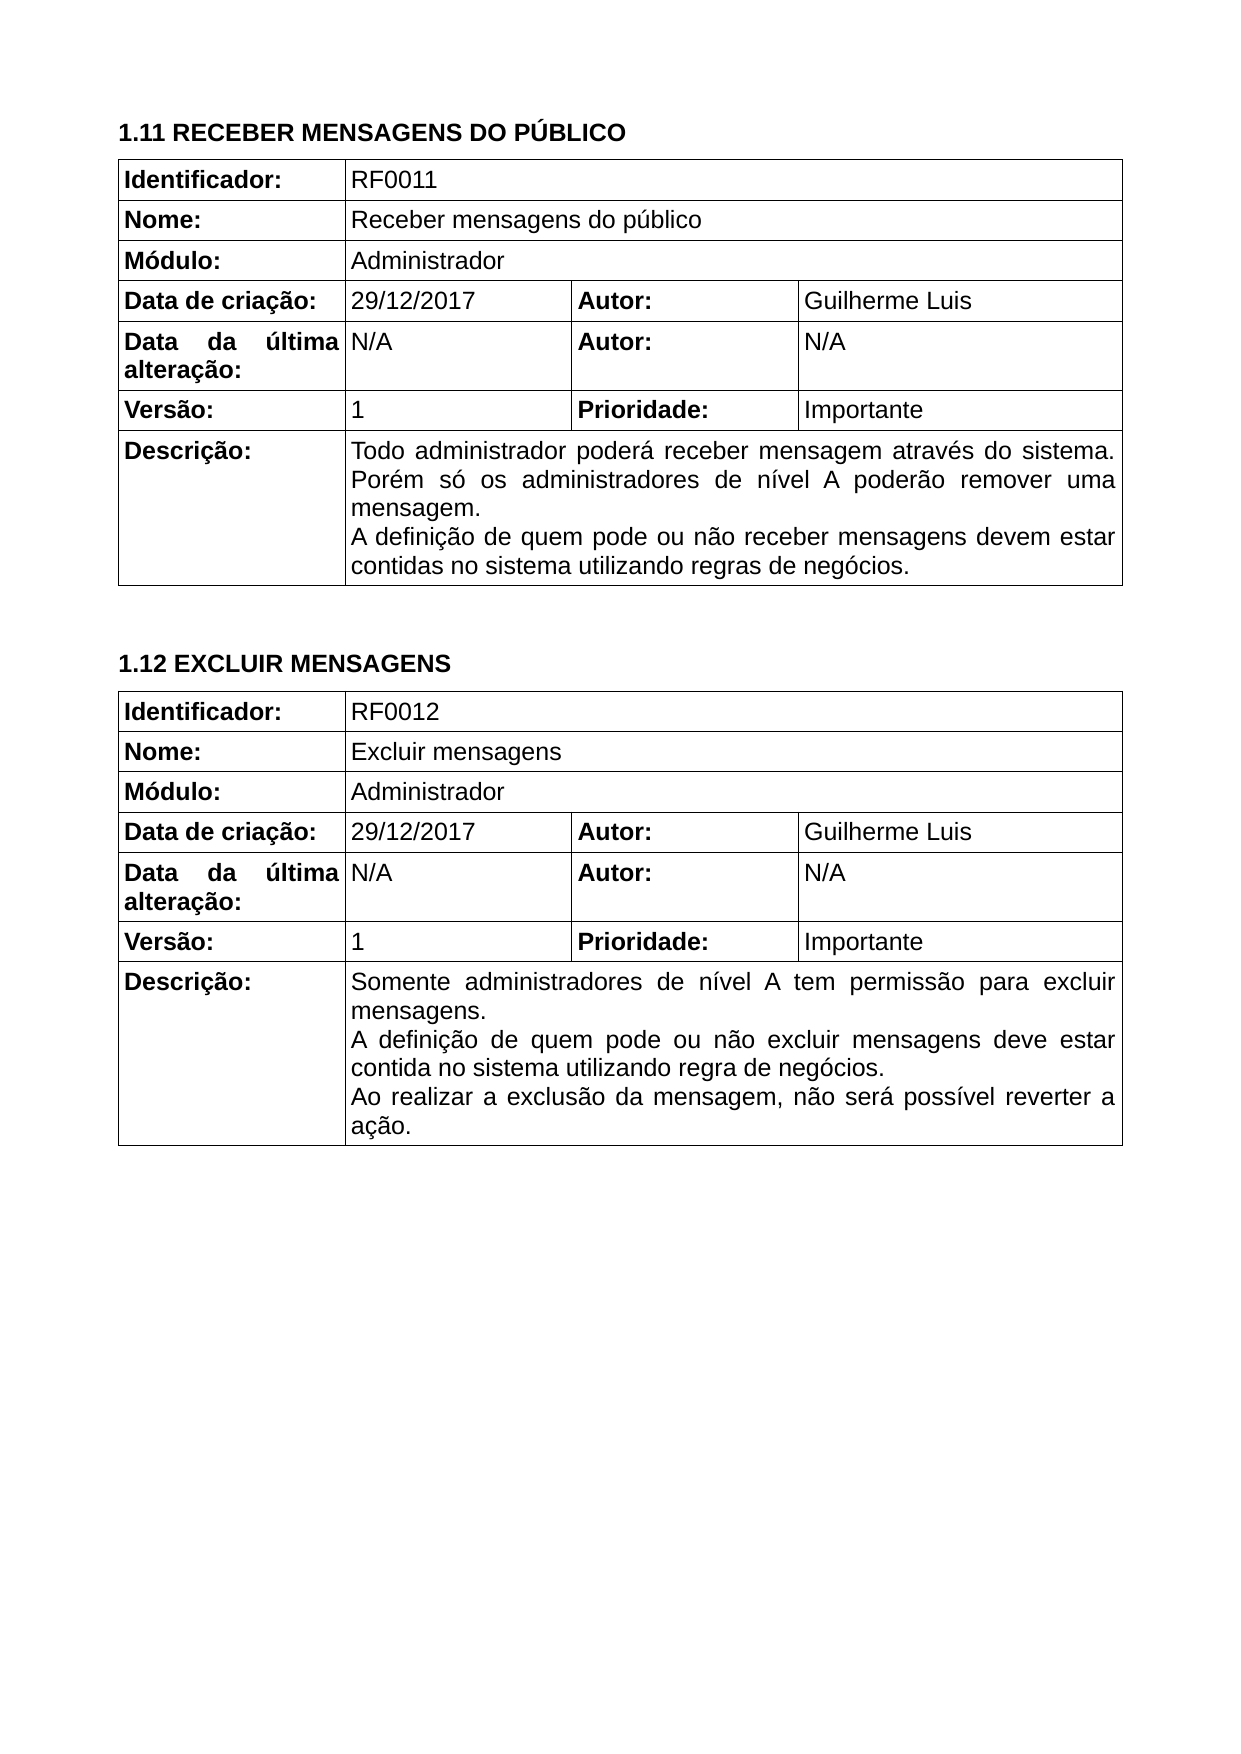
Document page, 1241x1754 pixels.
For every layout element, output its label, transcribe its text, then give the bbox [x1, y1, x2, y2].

table_cell 1 [346, 922, 571, 961]
table_cell 1 [346, 391, 571, 430]
table_header RF0012 [346, 692, 1122, 731]
table_cell Prioridade: [572, 922, 798, 961]
table_cell Importante [799, 391, 1122, 430]
table_cell Autor: [572, 813, 798, 852]
table_cell Módulo: [119, 241, 345, 280]
table_header Identificador: [119, 160, 345, 200]
subtitle 1.12 EXCLUIR MENSAGENS [118, 649, 1122, 678]
table_cell Autor: [572, 322, 798, 390]
table_cell Descrição: [119, 962, 345, 1145]
table_cell Administrador [346, 772, 1122, 812]
table_cell Nome: [119, 732, 345, 771]
table_cell Data de criação: [119, 813, 345, 852]
table_cell Data da última alteração: [119, 322, 345, 390]
table_cell N/A [799, 853, 1122, 921]
table_cell Autor: [572, 281, 798, 321]
table_cell 29/12/2017 [346, 281, 571, 321]
table_cell Prioridade: [572, 391, 798, 430]
table_cell N/A [799, 322, 1122, 390]
table_cell N/A [346, 853, 571, 921]
table_cell 29/12/2017 [346, 813, 571, 852]
table_cell Versão: [119, 391, 345, 430]
table_cell Versão: [119, 922, 345, 961]
table_cell Data da última alteração: [119, 853, 345, 921]
subtitle 1.11 RECEBER MENSAGENS DO PÚBLICO [118, 118, 1122, 147]
table_cell Administrador [346, 241, 1122, 280]
table_cell Todo administrador poderá receber mensagem através do sistema. Porém só os administradores de nível A poderão remover uma mensagem. A definição de quem pode ou não receber mensagens devem estar contidas no sistema utilizando regras de negócios. [346, 431, 1122, 585]
table_cell Excluir mensagens [346, 732, 1122, 771]
table_cell Receber mensagens do público [346, 201, 1122, 240]
table_cell Descrição: [119, 431, 345, 585]
table_header RF0011 [346, 160, 1122, 200]
table_cell Guilherme Luis [799, 281, 1122, 321]
table_header Identificador: [119, 692, 345, 731]
table_cell Nome: [119, 201, 345, 240]
table_cell Data de criação: [119, 281, 345, 321]
table_cell Importante [799, 922, 1122, 961]
table_cell Módulo: [119, 772, 345, 812]
table_cell N/A [346, 322, 571, 390]
table_cell Autor: [572, 853, 798, 921]
table_cell Guilherme Luis [799, 813, 1122, 852]
table_cell Somente administradores de nível A tem permissão para excluir mensagens. A definição de quem pode ou não excluir mensagens deve estar contida no sistema utilizando regra de negócios. Ao realizar a exclusão da mensagem, não será possível reverter a ação. [346, 962, 1122, 1145]
